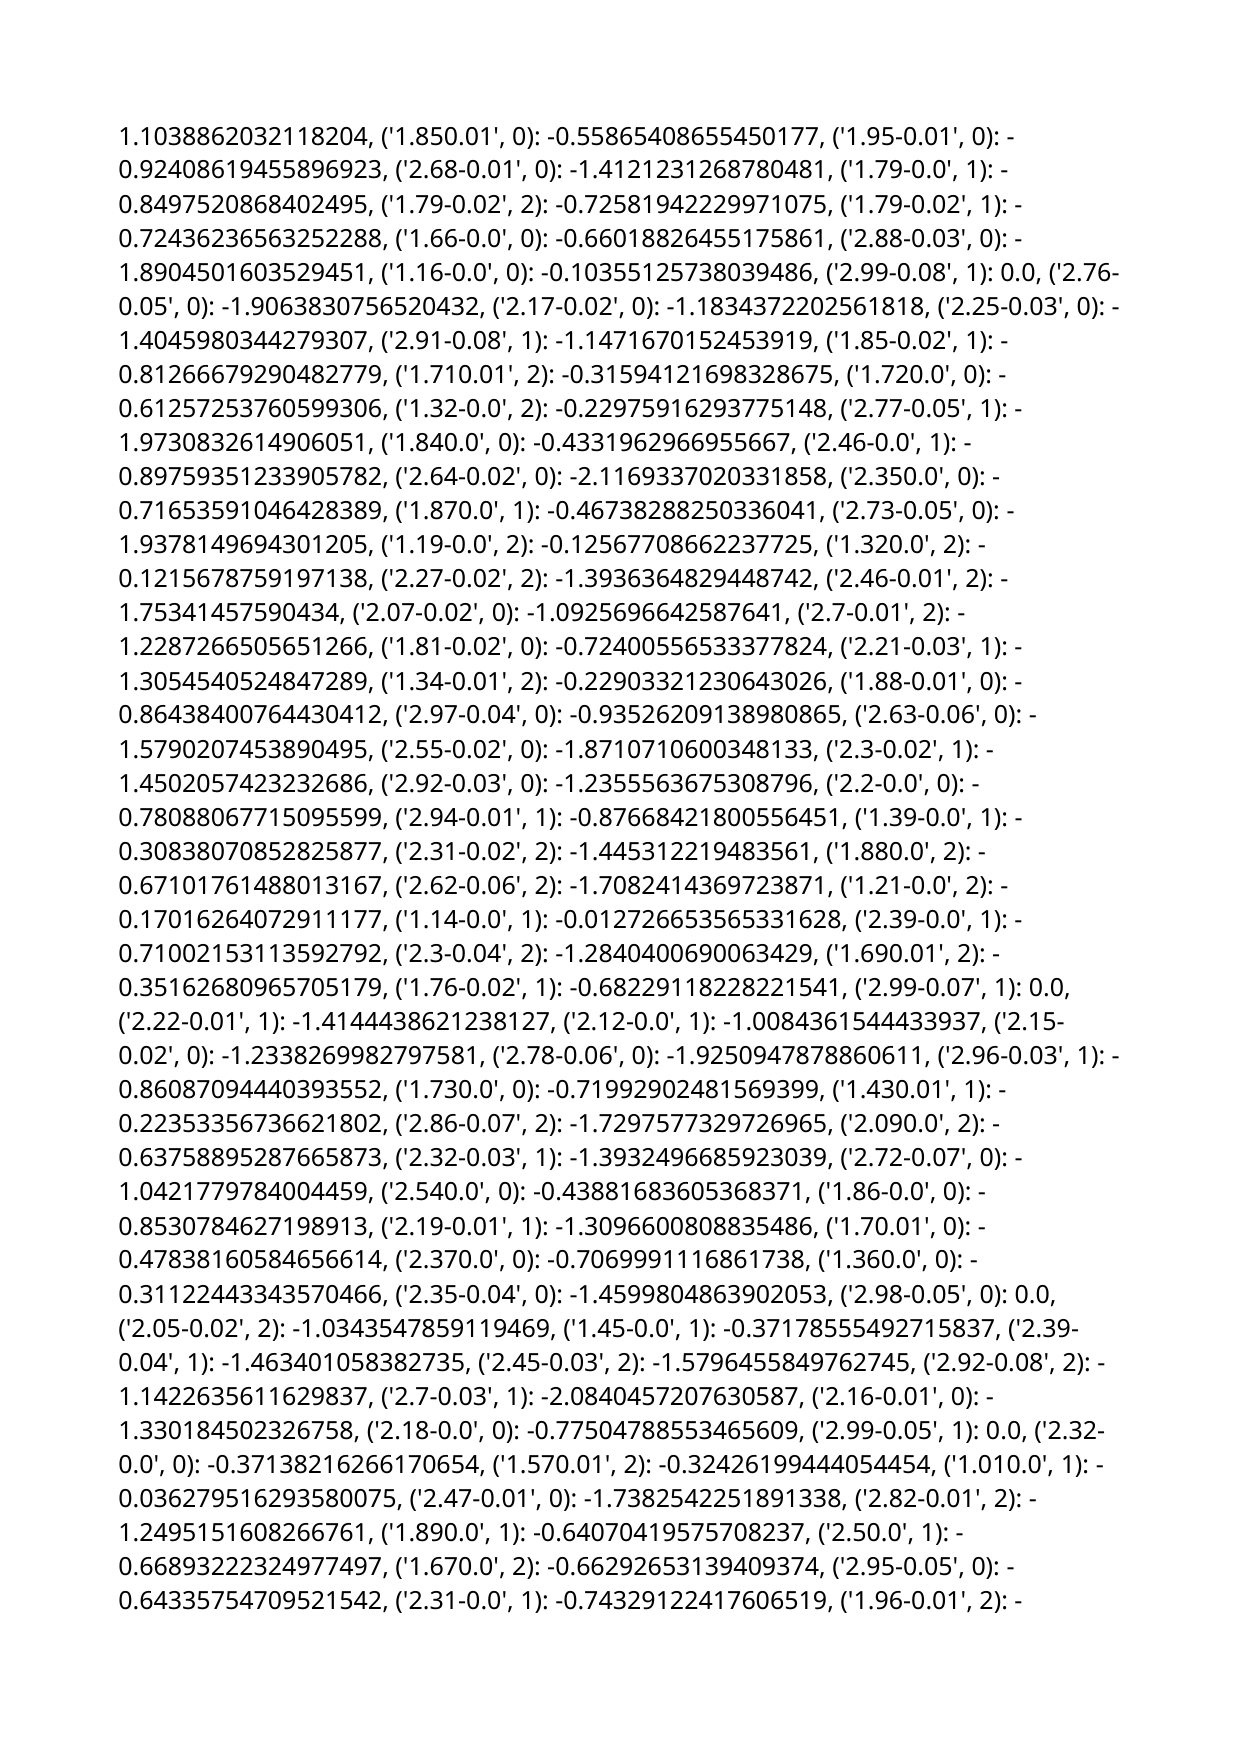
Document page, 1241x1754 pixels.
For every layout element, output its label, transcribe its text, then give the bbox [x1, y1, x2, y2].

text -1.1038862032118204, ('1.850.01', 0): -0.55865408655450177, ('1.95-0.01', 0): -0.92408619455896923, ('2.68-0.01', 0): -1.4121231268780481, ('1.79-0.0', 1): -0.8497520868402495, ('1.79-0.02', 2): -0.72581942229971075, ('1.79-0.02', 1): -0.72436236563252288, ('1.66-0.0', 0): -0.66018826455175861, ('2.88-0.03', 0): -1.8904501603529451, ('1.16-0.0', 0): -0.10355125738039486, ('2.99-0.08', 1): 0.0, ('2.76-0.05', 0): -1.9063830756520432, ('2.17-0.02', 0): -1.1834372202561818, ('2.25-0.03', 0): -1.4045980344279307, ('2.91-0.08', 1): -1.1471670152453919, ('1.85-0.02', 1): -0.81266679290482779, ('1.710.01', 2): -0.31594121698328675, ('1.720.0', 0): -0.61257253760599306, ('1.32-0.0', 2): -0.22975916293775148, ('2.77-0.05', 1): -1.9730832614906051, ('1.840.0', 0): -0.4331962966955667, ('2.46-0.0', 1): -0.89759351233905782, ('2.64-0.02', 0): -2.1169337020331858, ('2.350.0', 0): -0.71653591046428389, ('1.870.0', 1): -0.46738288250336041, ('2.73-0.05', 0): -1.9378149694301205, ('1.19-0.0', 2): -0.12567708662237725, ('1.320.0', 2): -0.1215678759197138, ('2.27-0.02', 2): -1.3936364829448742, ('2.46-0.01', 2): -1.75341457590434, ('2.07-0.02', 0): -1.0925696642587641, ('2.7-0.01', 2): -1.2287266505651266, ('1.81-0.02', 0): -0.72400556533377824, ('2.21-0.03', 1): -1.3054540524847289, ('1.34-0.01', 2): -0.22903321230643026, ('1.88-0.01', 0): -0.86438400764430412, ('2.97-0.04', 0): -0.93526209138980865, ('2.63-0.06', 0): -1.5790207453890495, ('2.55-0.02', 0): -1.8710710600348133, ('2.3-0.02', 1): -1.4502057423232686, ('2.92-0.03', 0): -1.2355563675308796, ('2.2-0.0', 0): -0.78088067715095599, ('2.94-0.01', 1): -0.87668421800556451, ('1.39-0.0', 1): -0.30838070852825877, ('2.31-0.02', 2): -1.445312219483561, ('1.880.0', 2): -0.67101761488013167, ('2.62-0.06', 2): -1.7082414369723871, ('1.21-0.0', 2): -0.17016264072911177, ('1.14-0.0', 1): -0.012726653565331628, ('2.39-0.0', 1): -0.71002153113592792, ('2.3-0.04', 2): -1.2840400690063429, ('1.690.01', 2): -0.35162680965705179, ('1.76-0.02', 1): -0.68229118228221541, ('2.99-0.07', 1): 0.0, ('2.22-0.01', 1): -1.4144438621238127, ('2.12-0.0', 1): -1.0084361544433937, ('2.15-0.02', 0): -1.2338269982797581, ('2.78-0.06', 0): -1.9250947878860611, ('2.96-0.03', 1): -0.86087094440393552, ('1.730.0', 0): -0.71992902481569399, ('1.430.01', 1): -0.22353356736621802, ('2.86-0.07', 2): -1.7297577329726965, ('2.090.0', 2): -0.63758895287665873, ('2.32-0.03', 1): -1.3932496685923039, ('2.72-0.07', 0): -1.0421779784004459, ('2.540.0', 0): -0.43881683605368371, ('1.86-0.0', 0): -0.8530784627198913, ('2.19-0.01', 1): -1.3096600808835486, ('1.70.01', 0): -0.47838160584656614, ('2.370.0', 0): -0.7069991116861738, ('1.360.0', 0): -0.31122443343570466, ('2.35-0.04', 0): -1.4599804863902053, ('2.98-0.05', 0): 0.0, ('2.05-0.02', 2): -1.0343547859119469, ('1.45-0.0', 1): -0.37178555492715837, ('2.39-0.04', 1): -1.463401058382735, ('2.45-0.03', 2): -1.5796455849762745, ('2.92-0.08', 2): -1.1422635611629837, ('2.7-0.03', 1): -2.0840457207630587, ('2.16-0.01', 0): -1.330184502326758, ('2.18-0.0', 0): -0.77504788553465609, ('2.99-0.05', 1): 0.0, ('2.32-0.0', 0): -0.37138216266170654, ('1.570.01', 2): -0.32426199444054454, ('1.010.0', 1): -0.036279516293580075, ('2.47-0.01', 0): -1.7382542251891338, ('2.82-0.01', 2): -1.2495151608266761, ('1.890.0', 1): -0.64070419575708237, ('2.50.0', 1): -0.66893222324977497, ('1.670.0', 2): -0.66292653139409374, ('2.95-0.05', 0): -0.64335754709521542, ('2.31-0.0', 1): -0.74329122417606519, ('1.96-0.01', 2): [118, 118, 1122, 1617]
